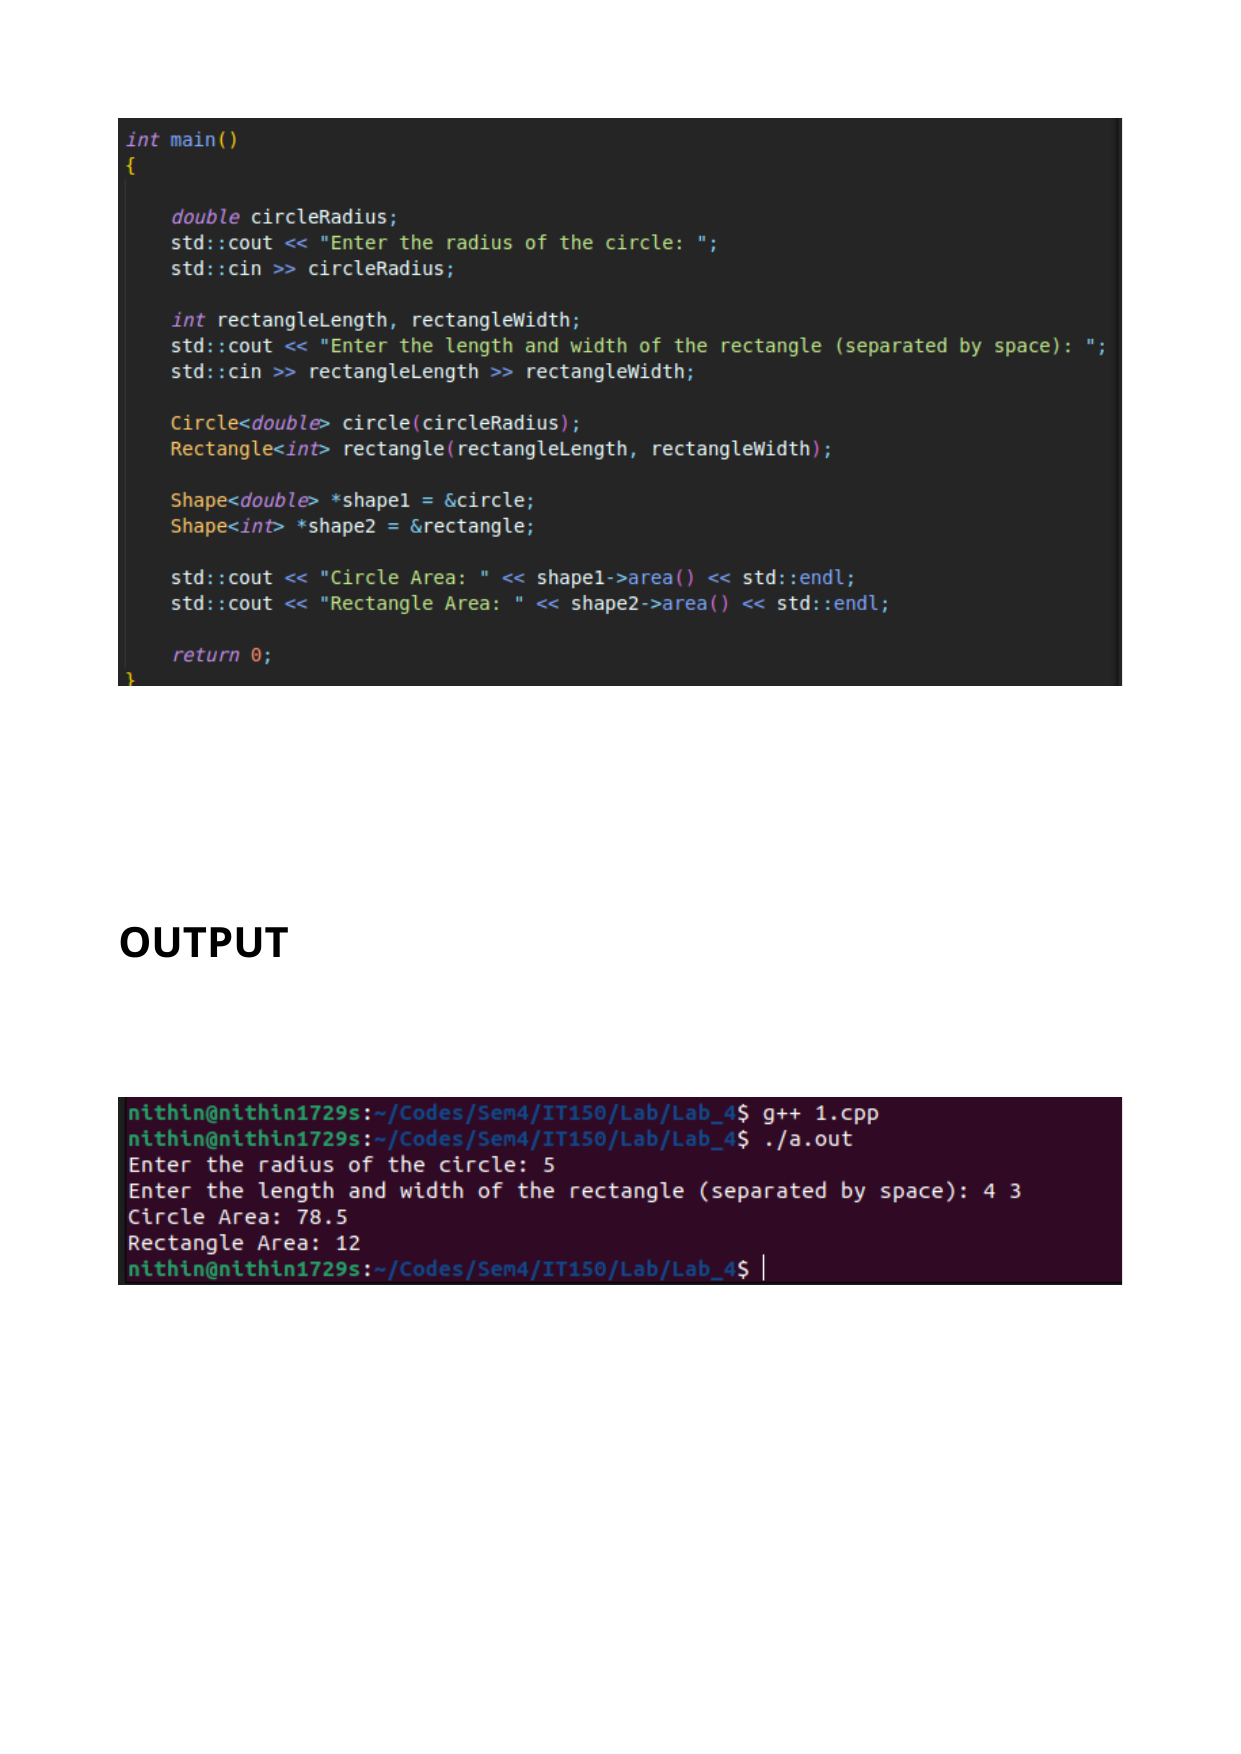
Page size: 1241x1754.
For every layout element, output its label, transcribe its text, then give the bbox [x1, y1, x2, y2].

text OUTPUT [118, 913, 1122, 969]
picture [118, 118, 1123, 686]
picture [118, 1097, 1123, 1285]
